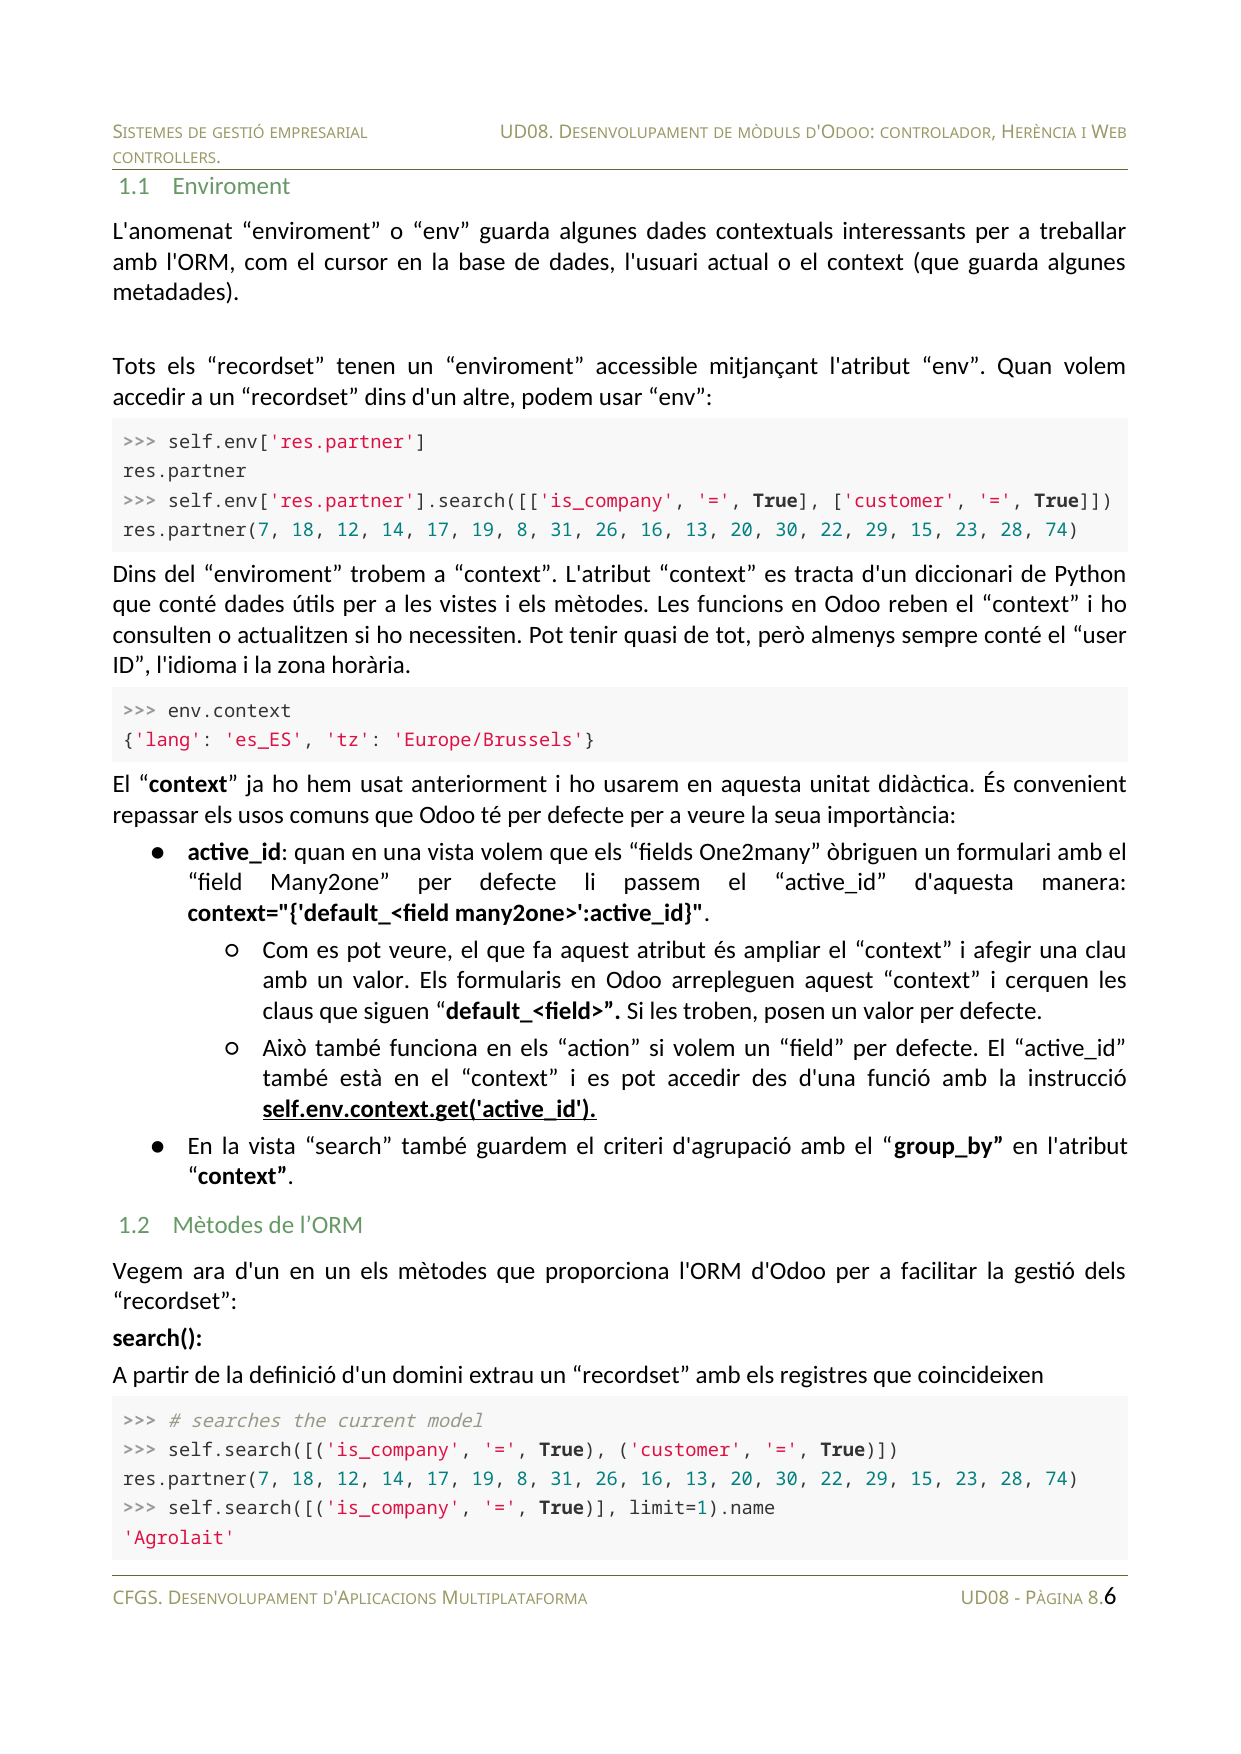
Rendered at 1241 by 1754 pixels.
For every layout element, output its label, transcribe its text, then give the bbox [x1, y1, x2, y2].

text L'anomenat “enviroment” o “env” guarda algunes dades contextuals interessants per a treballar amb l'ORM, com el cursor en la base de dades, l'usuari actual o el context (que guarda algunes metadades). [112, 216, 1128, 307]
text search(): [112, 1322, 1128, 1353]
list Com es pot veure, el que fa aquest atribut és ampliar el “context” i afegir una clau amb un valor. Els formularis en Odoo arrepleguen aquest “context” i cerquen les claus que siguen “default_<field>”. Si les troben, posen un valor per defecte. [225, 934, 1128, 1025]
subtitle Mètodes de l’ORM [112, 1210, 1128, 1240]
text El “context” ja ho hem usat anteriorment i ho usarem en aquesta unitat didàctica. És convenient repassar els usos comuns que Odoo té per defecte per a veure la seua importància: [112, 768, 1128, 829]
text A partir de la definició d'un domini extrau un “recordset” amb els registres que coincideixen [112, 1359, 1128, 1390]
table_header >>> self.env['res.partner'] res.partner >>> self.env['res.partner'].search([['is_company', '=', True], ['customer', '=', True]]) res.partner(7, 18, 12, 14, 17, 19, 8, 31, 26, 16, 13, 20, 30, 22, 29, 15, 23, 28, 74) [112, 418, 1128, 552]
subtitle Enviroment [112, 170, 1128, 201]
table_header >>> env.context {'lang': 'es_ES', 'tz': 'Europe/Brussels'} [112, 687, 1128, 762]
list active_id: quan en una vista volem que els “fields One2many” òbriguen un formulari amb el “field Many2one” per defecte li passem el “active_id” d'aquesta manera: context="{'default_<field many2one>':active_id}". [150, 836, 1128, 927]
text Dins del “enviroment” trobem a “context”. L'atribut “context” es tracta d'un diccionari de Python que conté dades útils per a les vistes i els mètodes. Les funcions en Odoo reben el “context” i ho consulten o actualitzen si ho necessiten. Pot tenir quasi de tot, però almenys sempre conté el “user ID”, l'idioma i la zona horària. [112, 558, 1128, 680]
text Vegem ara d'un en un els mètodes que proporciona l'ORM d'Odoo per a facilitar la gestió dels “recordset”: [112, 1255, 1128, 1316]
list En la vista “search” també guardem el criteri d'agrupació amb el “group_by” en l'atribut “context”. [150, 1130, 1128, 1191]
list Això també funciona en els “action” si volem un “field” per defecte. El “active_id” també està en el “context” i es pot accedir des d'una funció amb la instrucció self.env.context.get('active_id'). [225, 1032, 1128, 1123]
text Tots els “recordset” tenen un “enviroment” accessible mitjançant l'atribut “env”. Quan volem accedir a un “recordset” dins d'un altre, podem usar “env”: [112, 351, 1128, 412]
table_header >>> # searches the current model >>> self.search([('is_company', '=', True), ('customer', '=', True)]) res.partner(7, 18, 12, 14, 17, 19, 8, 31, 26, 16, 13, 20, 30, 22, 29, 15, 23, 28, 74) >>> self.search([('is_company', '=', True)], limit=1).name 'Agrolait' [112, 1396, 1128, 1560]
